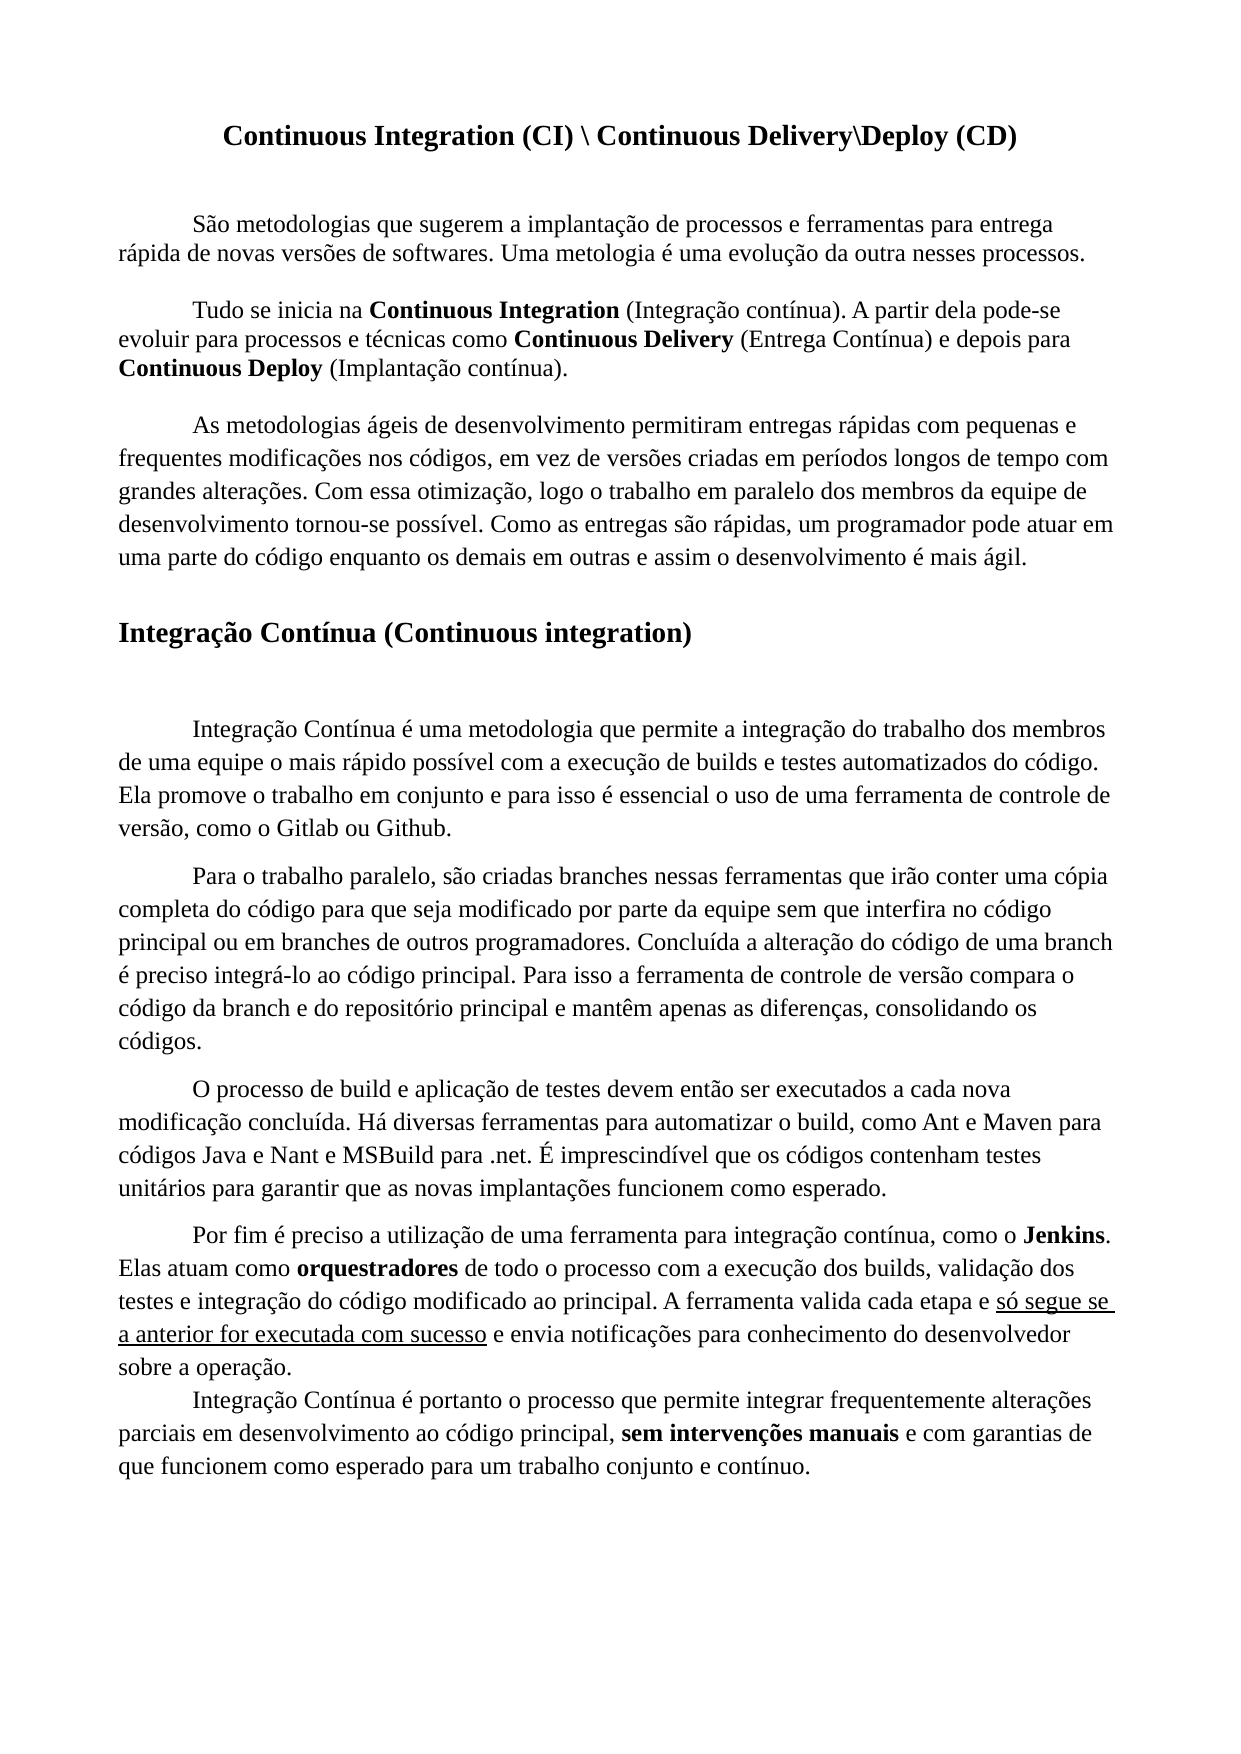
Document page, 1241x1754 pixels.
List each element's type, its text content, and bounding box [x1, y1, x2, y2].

subtitle Integração Contínua (Continuous integration) [118, 615, 1122, 649]
text O processo de build e aplicação de testes devem então ser executados a cada nova modificação concluída. Há diversas ferramentas para automatizar o build, como Ant e Maven para códigos Java e Nant e MSBuild para .net. É imprescindível que os códigos contenham testes unitários para garantir que as novas implantações funcionem como esperado. [118, 1074, 1122, 1201]
text Integração Contínua é uma metodologia que permite a integração do trabalho dos membros de uma equipe o mais rápido possível com a execução de builds e testes automatizados do código. Ela promove o trabalho em conjunto e para isso é essencial o uso de uma ferramenta de controle de versão, como o Gitlab ou Github. [118, 714, 1122, 842]
text Por fim é preciso a utilização de uma ferramenta para integração contínua, como o Jenkins. Elas atuam como orquestradores de todo o processo com a execução dos builds, validação dos testes e integração do código modificado ao principal. A ferramenta valida cada etapa e só segue se a anterior for executada com sucesso e envia notificações para conhecimento do desenvolvedor sobre a operação. Integração Contínua é portanto o processo que permite integrar frequentemente alterações parciais em desenvolvimento ao código principal, sem intervenções manuais e com garantias de que funcionem como esperado para um trabalho conjunto e contínuo. [118, 1220, 1122, 1480]
text As metodologias ágeis de desenvolvimento permitiram entregas rápidas com pequenas e frequentes modificações nos códigos, em vez de versões criadas em períodos longos de tempo com grandes alterações. Com essa otimização, logo o trabalho em paralelo dos membros da equipe de desenvolvimento tornou-se possível. Como as entregas são rápidas, um programador pode atuar em uma parte do código enquanto os demais em outras e assim o desenvolvimento é mais ágil. [118, 410, 1122, 571]
text Para o trabalho paralelo, são criadas branches nessas ferramentas que irão conter uma cópia completa do código para que seja modificado por parte da equipe sem que interfira no código principal ou em branches de outros programadores. Concluída a alteração do código de uma branch é preciso integrá-lo ao código principal. Para isso a ferramenta de controle de versão compara o código da branch e do repositório principal e mantêm apenas as diferenças, consolidando os códigos. [118, 861, 1122, 1055]
text Tudo se inicia na Continuous Integration (Integração contínua). A partir dela pode-se evoluir para processos e técnicas como Continuous Delivery (Entrega Contínua) e depois para Continuous Deploy (Implantação contínua). [118, 295, 1122, 382]
text São metodologias que sugerem a implantação de processos e ferramentas para entrega rápida de novas versões de softwares. Uma metologia é uma evolução da outra nesses processos. [118, 209, 1122, 267]
text Continuous Integration (CI) \ Continuous Delivery\Deploy (CD) [118, 118, 1122, 152]
